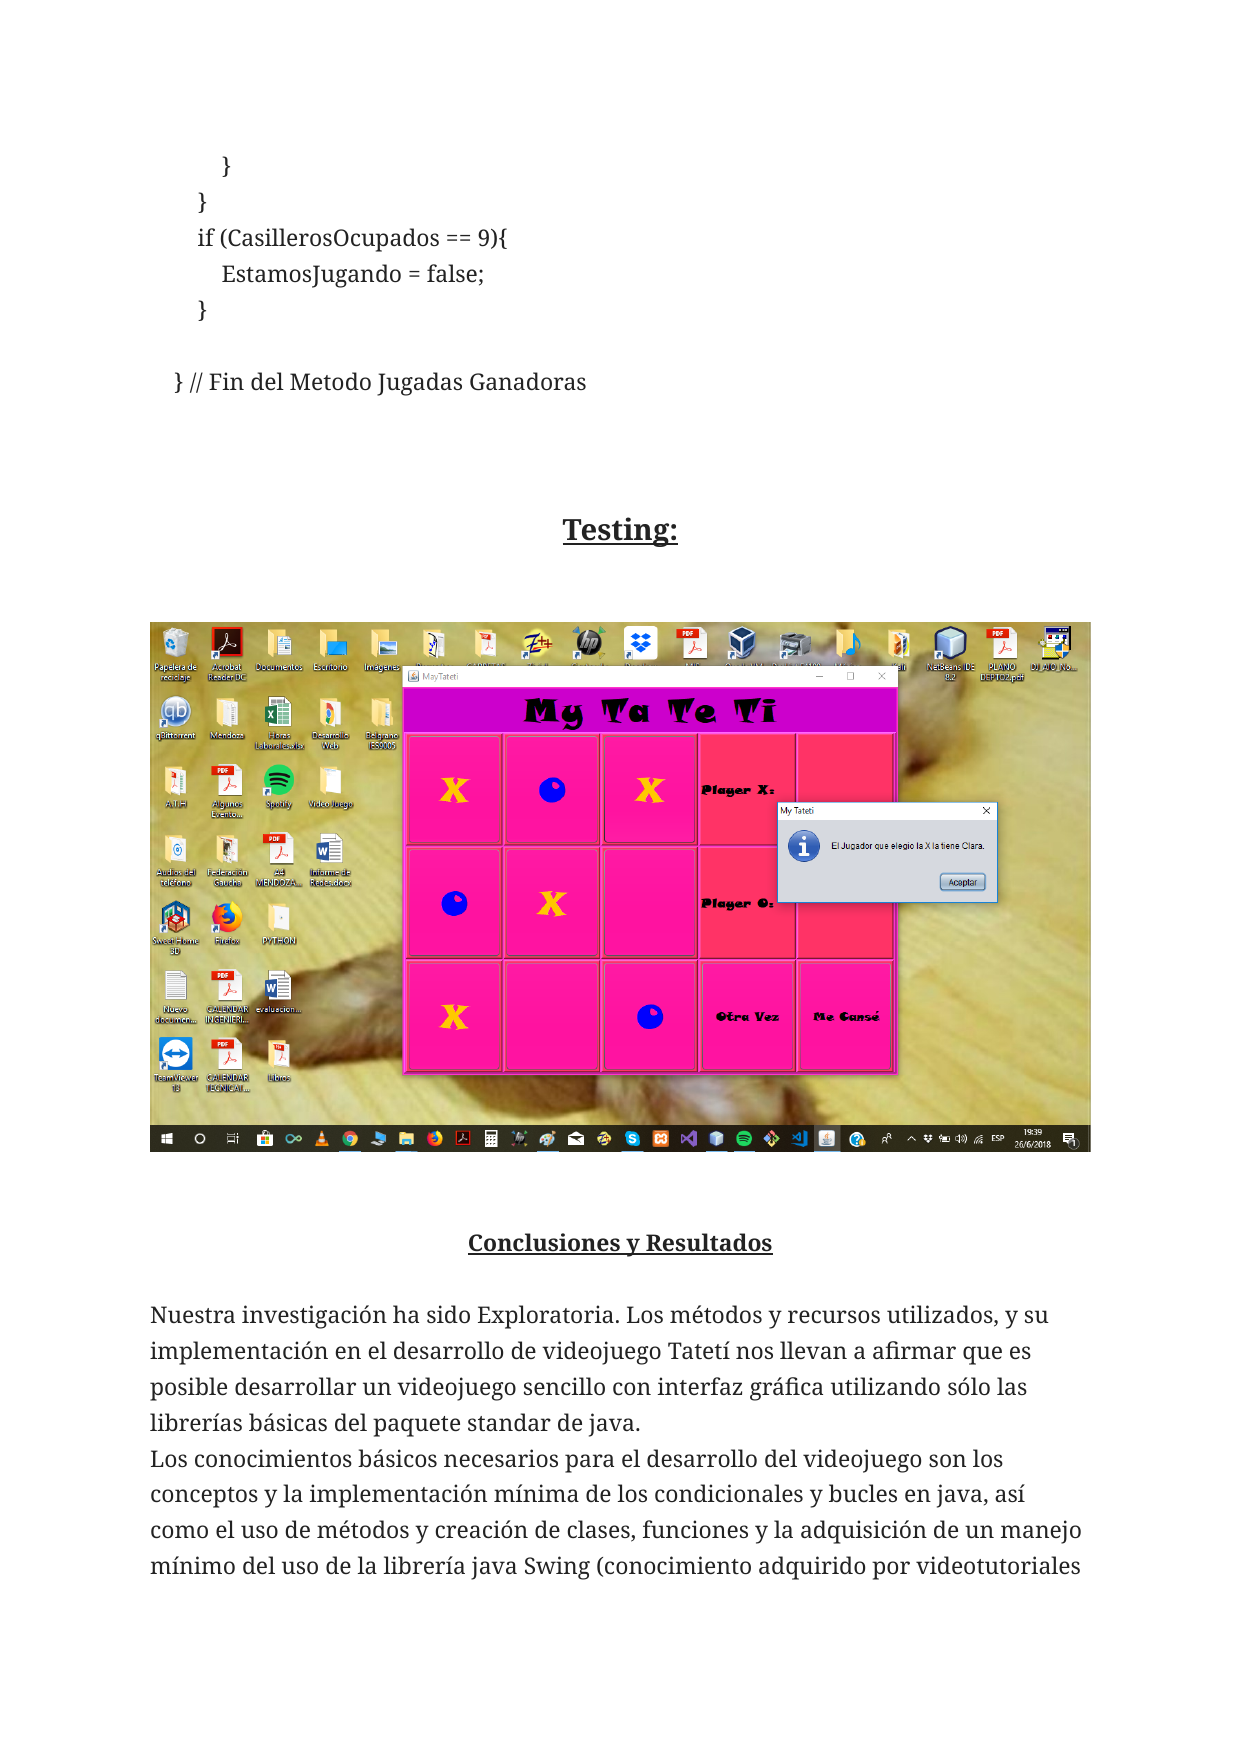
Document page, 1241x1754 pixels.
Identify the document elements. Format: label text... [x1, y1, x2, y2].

text if (CasillerosOcupados == 9){ [150, 222, 1090, 253]
text Testing: [150, 509, 1090, 549]
text Conclusiones y Resultados [150, 1227, 1090, 1258]
text } [150, 186, 1090, 217]
text } // Fin del Metodo Jugadas Ganadoras [150, 366, 1090, 397]
text Nuestra investigación ha sido Exploratoria. Los métodos y recursos utilizados, y su implementación en el desarrollo de videojuego Tatetí nos llevan a afirmar que es posible desarrollar un videojuego sencillo con interfaz gráfica utilizando sólo las librerías básicas del paquete standar de java. [150, 1299, 1090, 1438]
text } [150, 294, 1090, 325]
picture [150, 622, 1091, 1152]
text EstamosJugando = false; [150, 258, 1090, 289]
text Los conocimientos básicos necesarios para el desarrollo del videojuego son los conceptos y la implementación mínima de los condicionales y bucles en java, así como el uso de métodos y creación de clases, funciones y la adquisición de un manejo mínimo del uso de la librería java Swing (conocimiento adquirido por videotutoriales [150, 1442, 1090, 1582]
text } [150, 150, 1090, 181]
